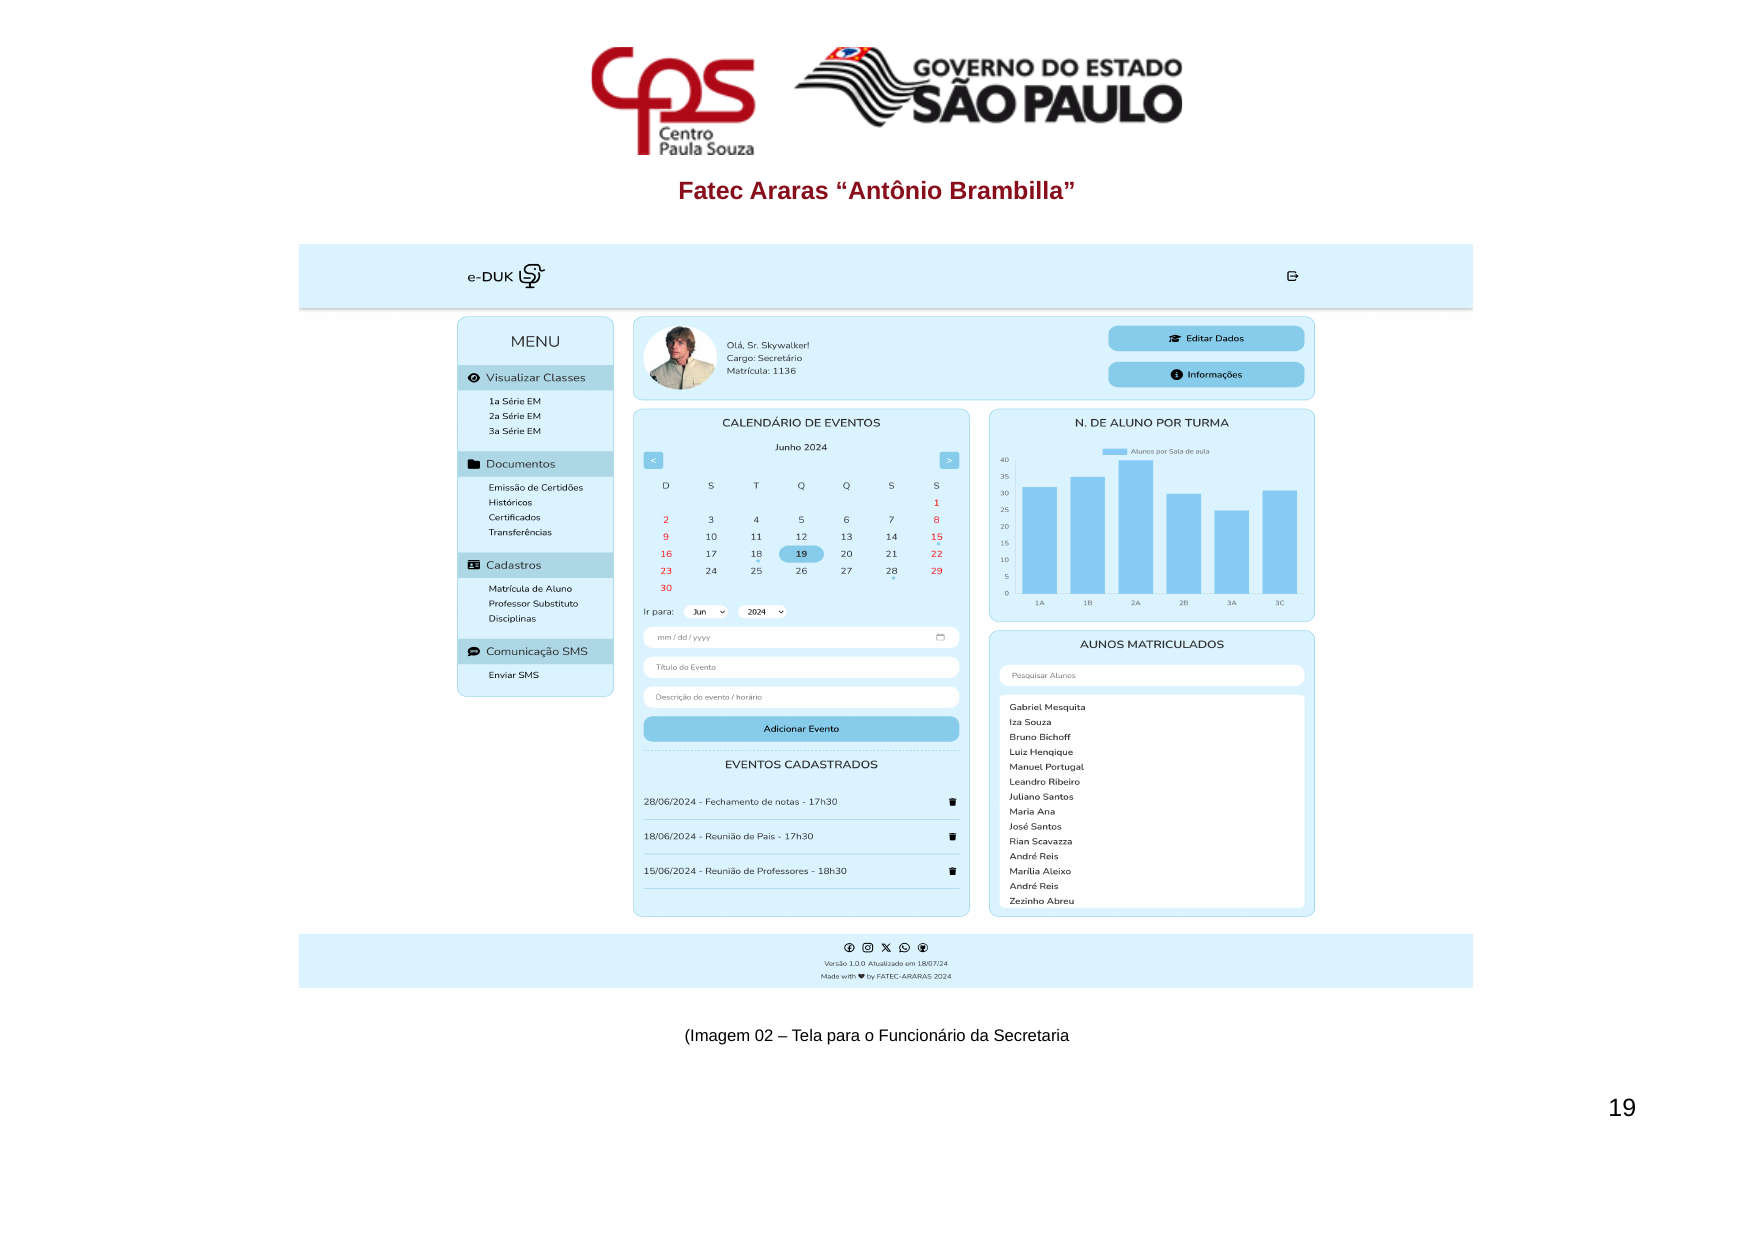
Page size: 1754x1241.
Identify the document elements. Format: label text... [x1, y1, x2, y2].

text (Imagem 02 – Tela para o Funcionário da Secretaria [118, 1026, 1636, 1045]
picture [298, 244, 1473, 988]
picture [591, 47, 1183, 155]
